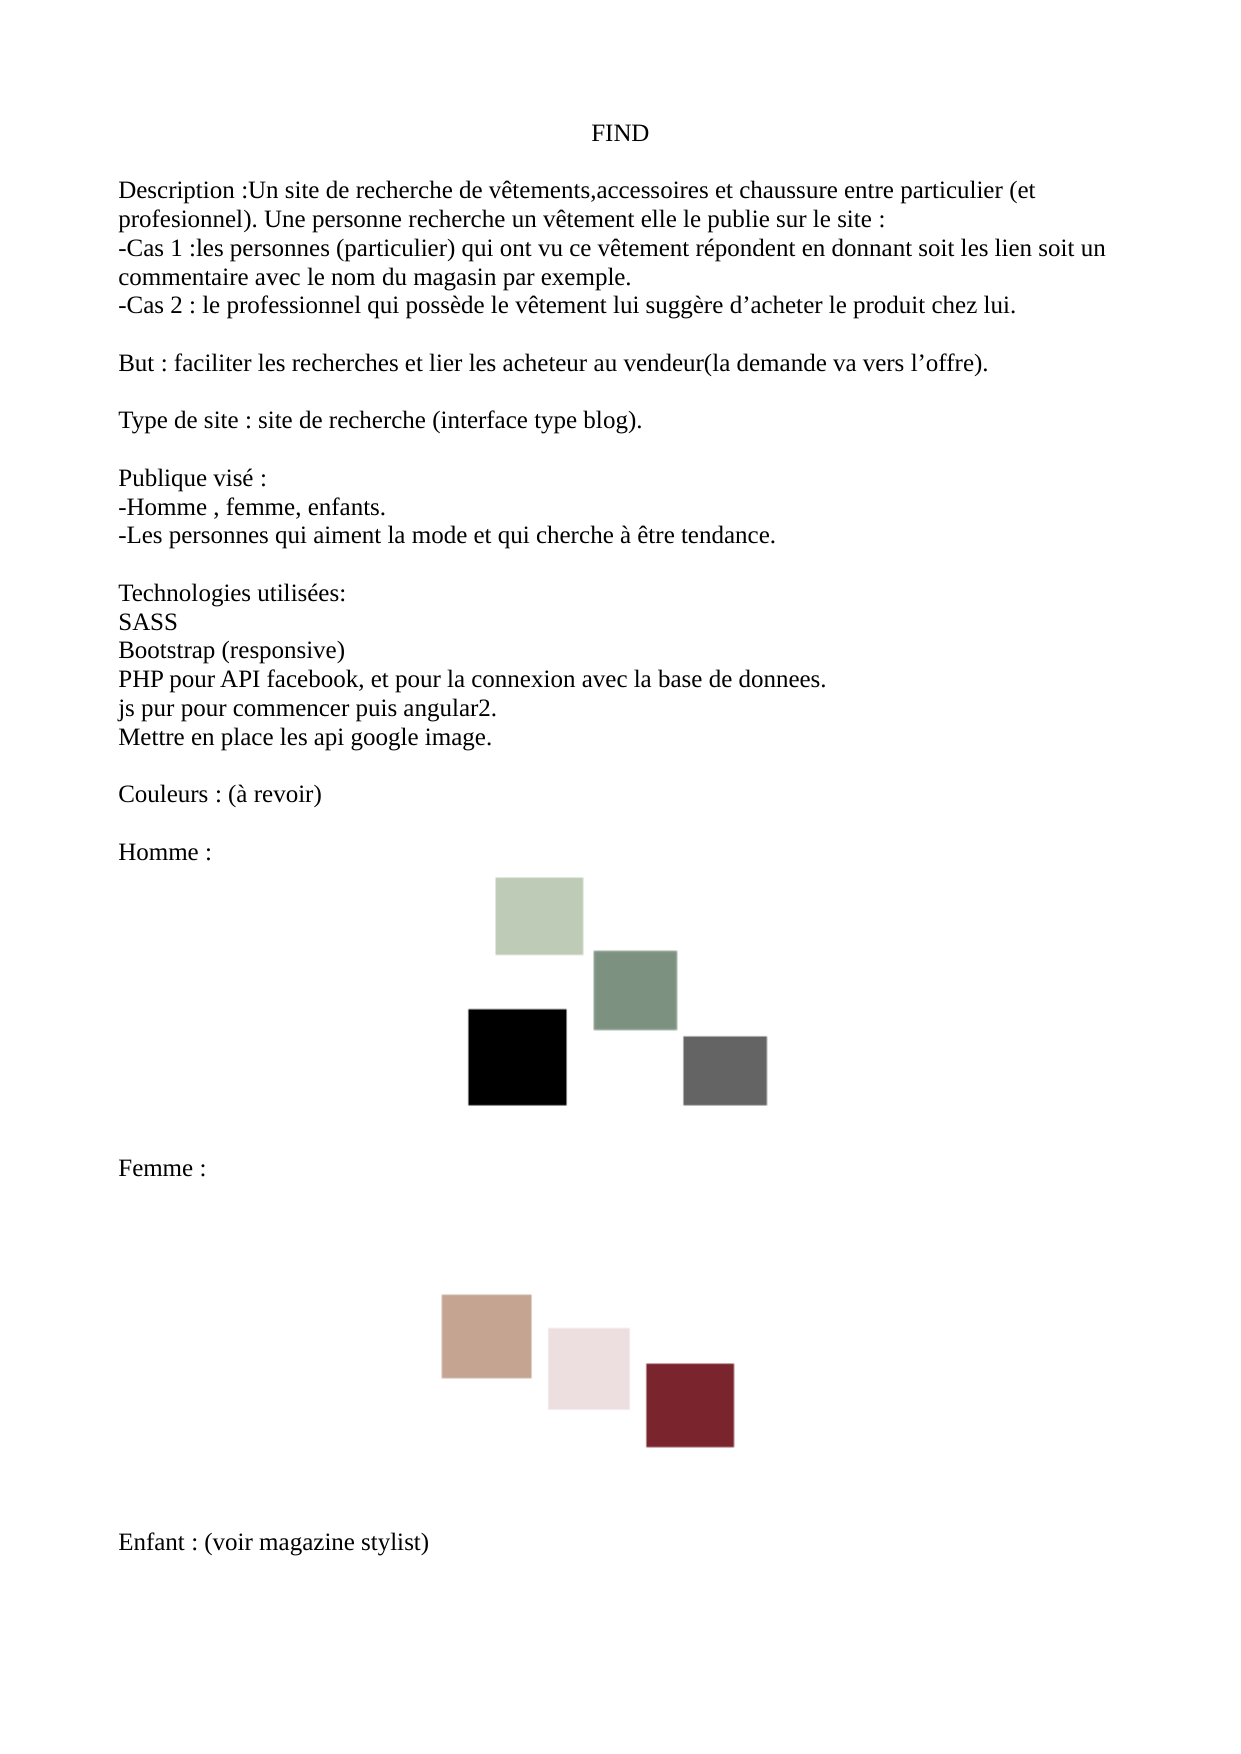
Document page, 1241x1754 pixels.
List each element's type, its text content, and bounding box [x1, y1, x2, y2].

text FIND [118, 118, 1122, 147]
text Description :Un site de recherche de vêtements,accessoires et chaussure entre particulier (et profesionnel). Une personne recherche un vêtement elle le publie sur le site : [118, 176, 1122, 233]
text -Les personnes qui aiment la mode et qui cherche à être tendance. [118, 521, 1122, 549]
text PHP pour API facebook, et pour la connexion avec la base de donnees. [118, 664, 1122, 693]
text Mettre en place les api google image. [118, 722, 1122, 751]
text Publique visé : [118, 463, 1122, 492]
picture [411, 1220, 816, 1523]
text But : faciliter les recherches et lier les acheteur au vendeur(la demande va vers l’offre). [118, 348, 1122, 377]
text -Cas 2 : le professionnel qui possède le vêtement lui suggère d’acheter le produit chez lui. [118, 291, 1122, 319]
text Couleurs : (à revoir) [118, 779, 1122, 808]
text js pur pour commencer puis angular2. [118, 693, 1122, 722]
text Bootstrap (responsive) [118, 636, 1122, 664]
text -Homme , femme, enfants. [118, 492, 1122, 521]
text Type de site : site de recherche (interface type blog). [118, 406, 1122, 434]
text Femme : [118, 1153, 1122, 1182]
text Enfant : (voir magazine stylist) [118, 1527, 1122, 1556]
picture [446, 828, 851, 1131]
text Technologies utilisées: [118, 578, 1122, 607]
text [851, 837, 1122, 866]
text -Cas 1 :les personnes (particulier) qui ont vu ce vêtement répondent en donnant soit les lien soit un commentaire avec le nom du magasin par exemple. [118, 233, 1122, 291]
text Homme : [118, 837, 446, 866]
text SASS [118, 607, 1122, 636]
